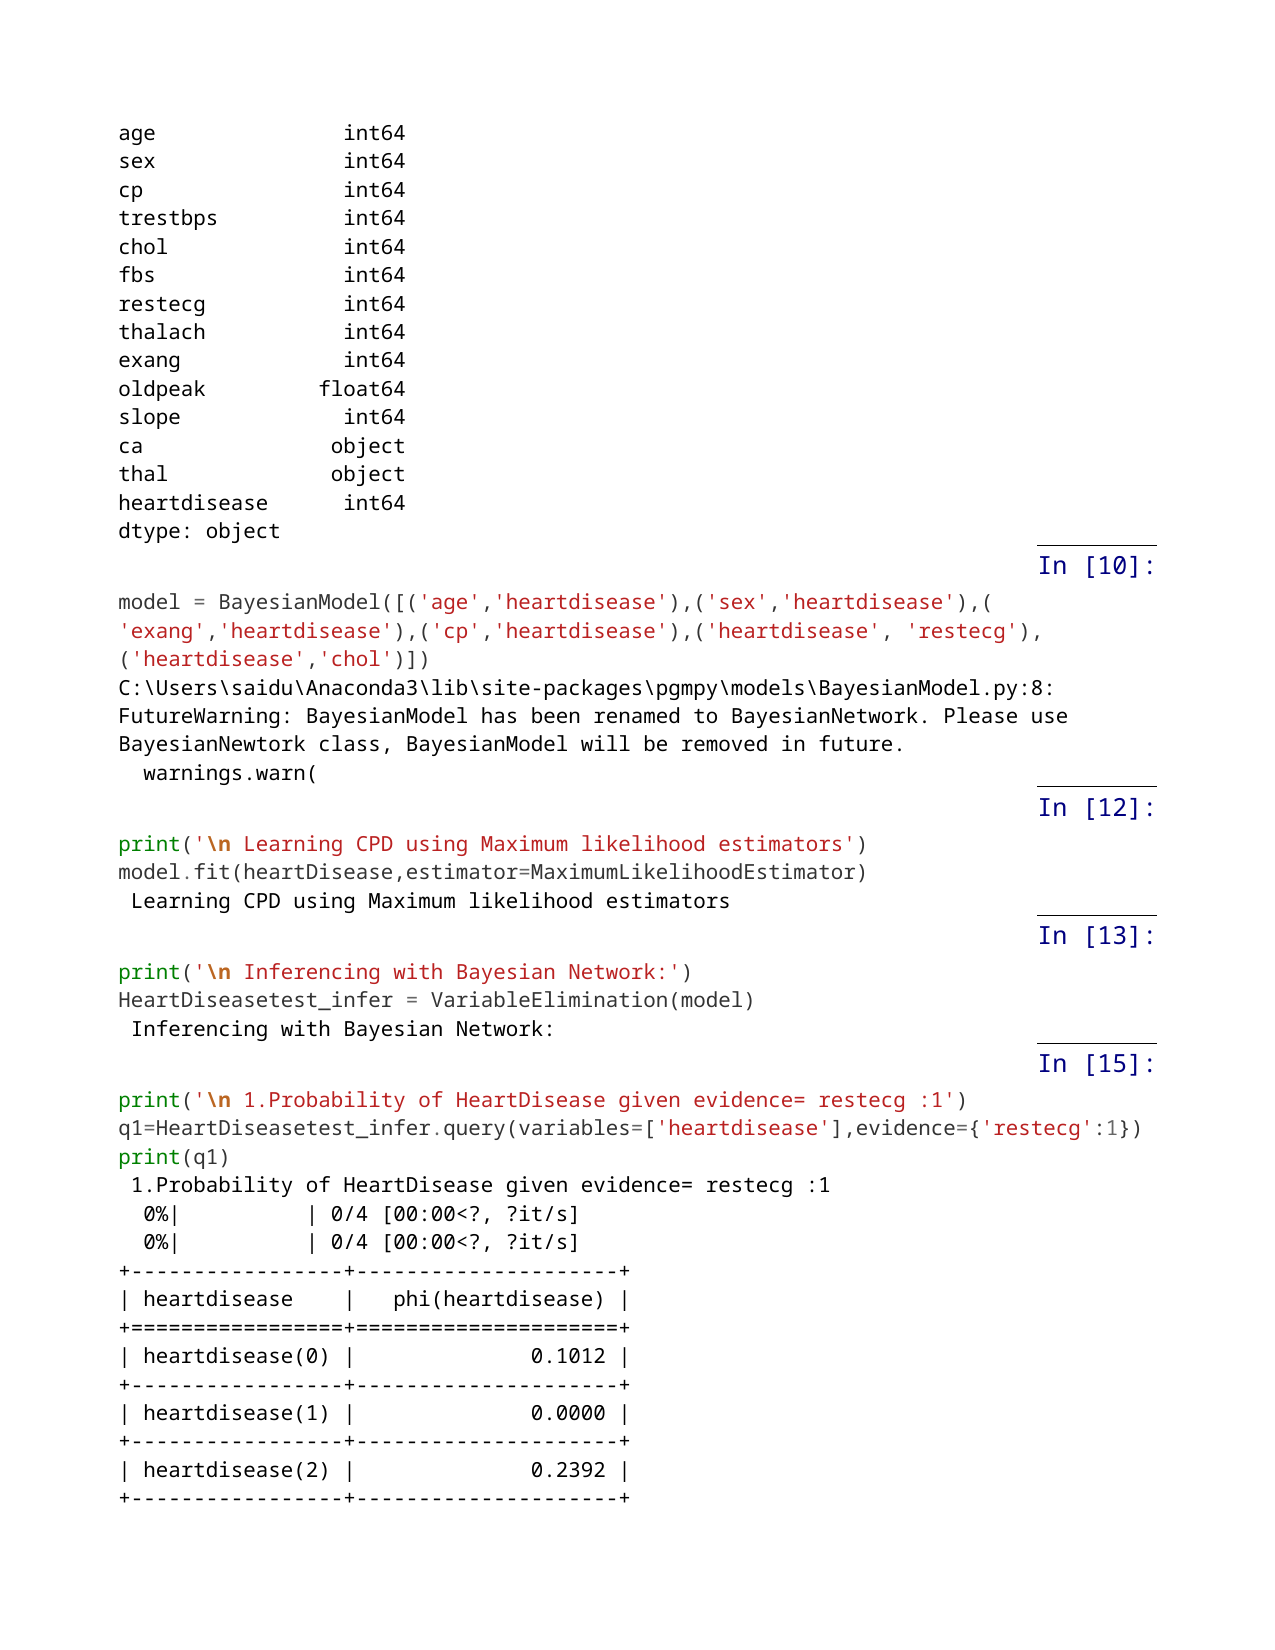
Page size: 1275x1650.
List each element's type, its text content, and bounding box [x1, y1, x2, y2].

text 0%| | 0/4 [00:00<?, ?it/s] [118, 1199, 1157, 1227]
text sex int64 [118, 147, 1157, 175]
text In [15]: [118, 1042, 1157, 1079]
text exang int64 [118, 346, 1157, 374]
text In [13]: [118, 914, 1157, 952]
text +-----------------+---------------------+ [118, 1483, 1157, 1512]
text +-----------------+---------------------+ [118, 1427, 1157, 1455]
text age int64 [118, 118, 1157, 147]
text model.fit(heartDisease,estimator=MaximumLikelihoodEstimator) [118, 857, 1157, 886]
text 0%| | 0/4 [00:00<?, ?it/s] [118, 1227, 1157, 1256]
text thal object [118, 459, 1157, 488]
text thalach int64 [118, 317, 1157, 346]
text dtype: object [118, 516, 1157, 545]
text print(q1) [118, 1142, 1157, 1170]
text | heartdisease | phi(heartdisease) | [118, 1284, 1157, 1313]
text chol int64 [118, 232, 1157, 260]
text +=================+=====================+ [118, 1313, 1157, 1341]
text | heartdisease(0) | 0.1012 | [118, 1341, 1157, 1370]
text print('\n Inferencing with Bayesian Network:') [118, 957, 1157, 986]
text print('\n Learning CPD using Maximum likelihood estimators') [118, 829, 1157, 857]
text In [10]: [118, 545, 1157, 582]
text Inferencing with Bayesian Network: [118, 1014, 1157, 1042]
text +-----------------+---------------------+ [118, 1370, 1157, 1398]
text print('\n 1.Probability of HeartDisease given evidence= restecg :1') [118, 1085, 1157, 1113]
text C:\Users\saidu\Anaconda3\lib\site-packages\pgmpy\models\BayesianModel.py:8: FutureWarning: BayesianModel has been renamed to BayesianNetwork. Please use BayesianNewtork class, BayesianModel will be removed in future. [118, 673, 1157, 758]
text | heartdisease(2) | 0.2392 | [118, 1455, 1157, 1483]
text fbs int64 [118, 260, 1157, 289]
text HeartDiseasetest_infer = VariableElimination(model) [118, 986, 1157, 1014]
text model = BayesianModel([('age','heartdisease'),('sex','heartdisease'),( [118, 587, 1157, 616]
text ca object [118, 431, 1157, 459]
text warnings.warn( [118, 758, 1157, 786]
text trestbps int64 [118, 203, 1157, 232]
text In [12]: [118, 786, 1157, 823]
text Learning CPD using Maximum likelihood estimators [118, 886, 1157, 914]
text +-----------------+---------------------+ [118, 1256, 1157, 1284]
text 1.Probability of HeartDisease given evidence= restecg :1 [118, 1170, 1157, 1199]
text slope int64 [118, 402, 1157, 431]
text q1=HeartDiseasetest_infer.query(variables=['heartdisease'],evidence={'restecg':1}) [118, 1113, 1157, 1142]
text cp int64 [118, 175, 1157, 203]
text 'exang','heartdisease'),('cp','heartdisease'),('heartdisease', 'restecg'),('heartdisease','chol')]) [118, 616, 1157, 673]
text restecg int64 [118, 289, 1157, 317]
text heartdisease int64 [118, 488, 1157, 516]
text | heartdisease(1) | 0.0000 | [118, 1398, 1157, 1427]
text oldpeak float64 [118, 374, 1157, 402]
